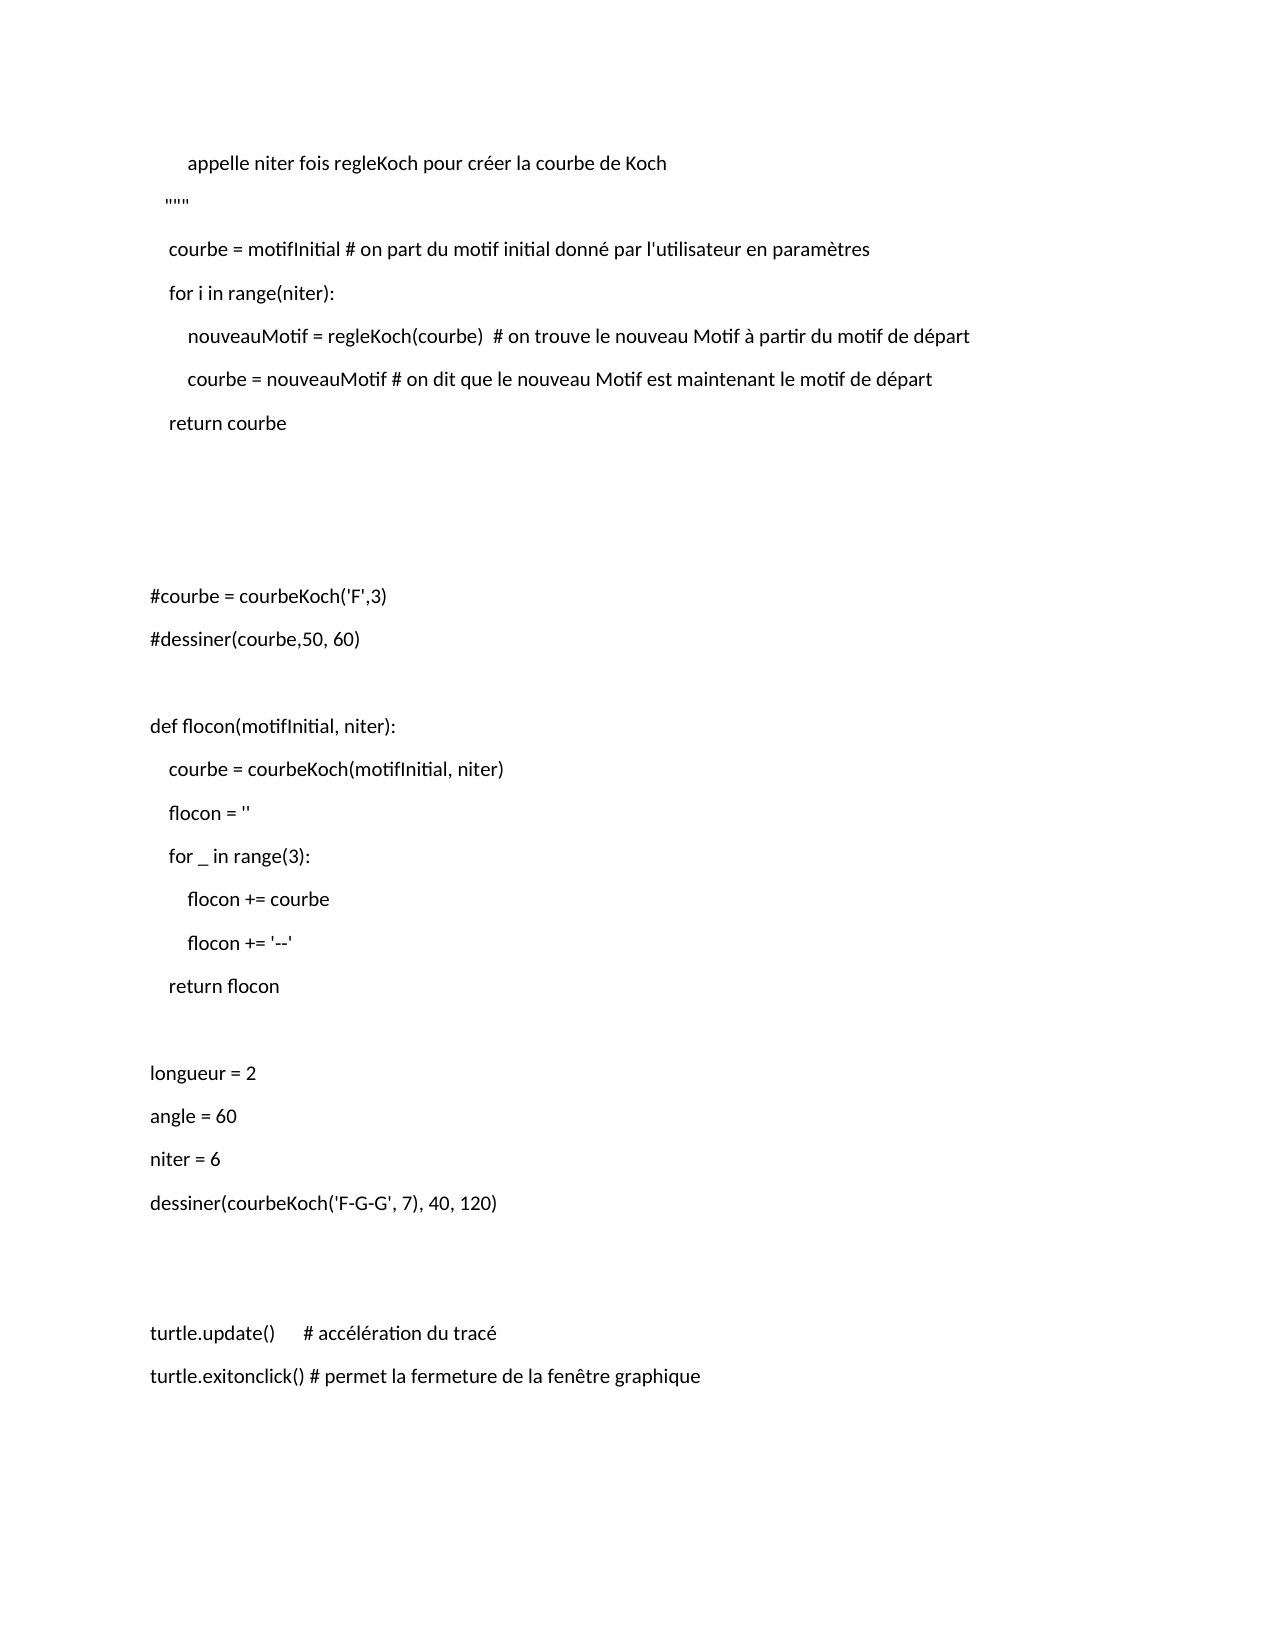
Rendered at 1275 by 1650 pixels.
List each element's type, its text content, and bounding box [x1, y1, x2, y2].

text """ [150, 193, 1125, 219]
text angle = 60 [150, 1103, 1125, 1129]
text #dessiner(courbe,50, 60) [150, 627, 1125, 652]
text for _ in range(3): [150, 843, 1125, 869]
text nouveauMotif = regleKoch(courbe) # on trouve le nouveau Motif à partir du motif de départ [150, 323, 1125, 349]
text niter = 6 [150, 1147, 1125, 1172]
text return courbe [150, 410, 1125, 435]
text flocon += '--' [150, 930, 1125, 955]
text return flocon [150, 973, 1125, 999]
text longueur = 2 [150, 1060, 1125, 1085]
text def flocon(motifInitial, niter): [150, 713, 1125, 739]
text flocon += courbe [150, 887, 1125, 912]
text dessiner(courbeKoch('F-G-G', 7), 40, 120) [150, 1190, 1125, 1215]
text turtle.exitonclick() # permet la fermeture de la fenêtre graphique [150, 1363, 1125, 1389]
text #courbe = courbeKoch('F',3) [150, 583, 1125, 609]
text turtle.update() # accélération du tracé [150, 1320, 1125, 1345]
text for i in range(niter): [150, 280, 1125, 305]
text courbe = motifInitial # on part du motif initial donné par l'utilisateur en paramètres [150, 237, 1125, 262]
text courbe = courbeKoch(motifInitial, niter) [150, 757, 1125, 782]
text courbe = nouveauMotif # on dit que le nouveau Motif est maintenant le motif de départ [150, 367, 1125, 392]
text flocon = '' [150, 800, 1125, 825]
text appelle niter fois regleKoch pour créer la courbe de Koch [150, 150, 1125, 175]
